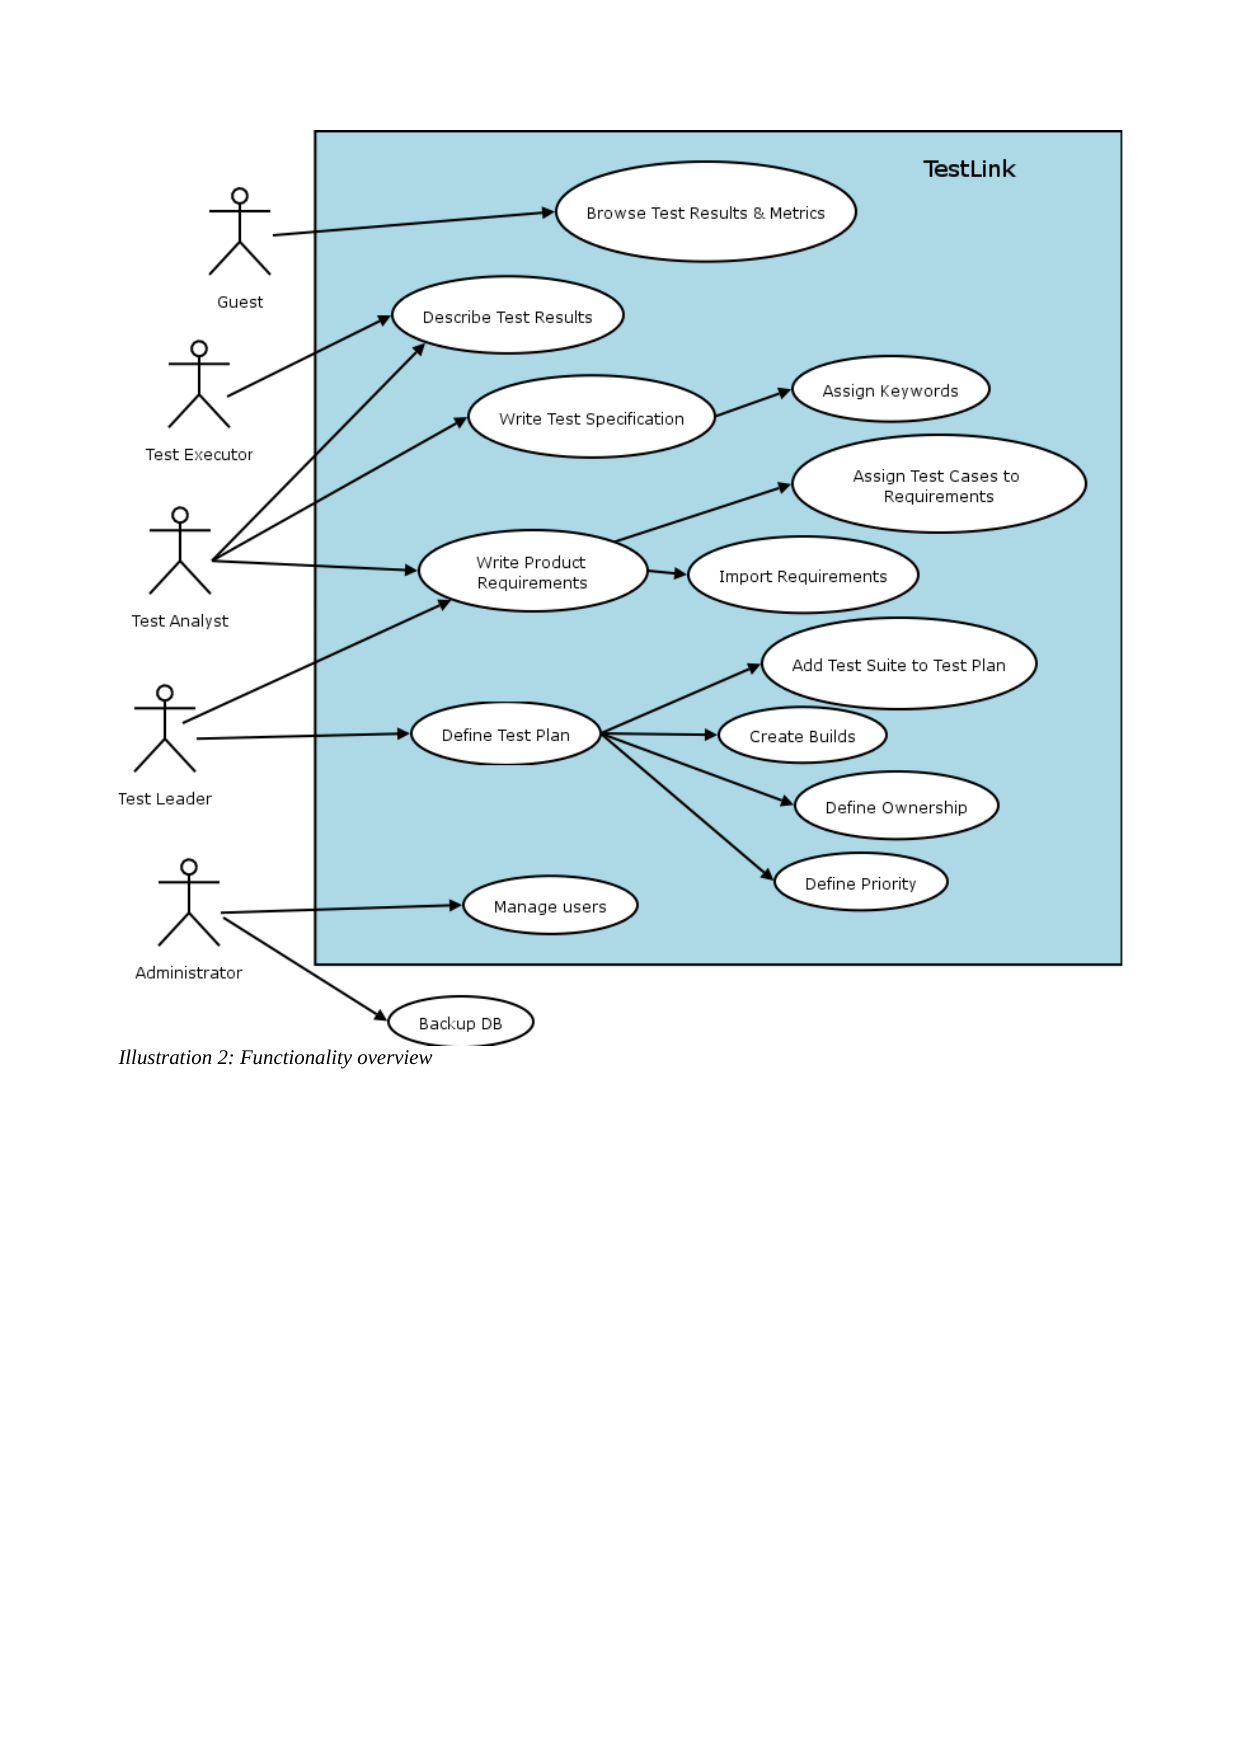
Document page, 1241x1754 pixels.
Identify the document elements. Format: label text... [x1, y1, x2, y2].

picture [118, 130, 1123, 1046]
text Illustration 2: Functionality overview [118, 1046, 1122, 1069]
